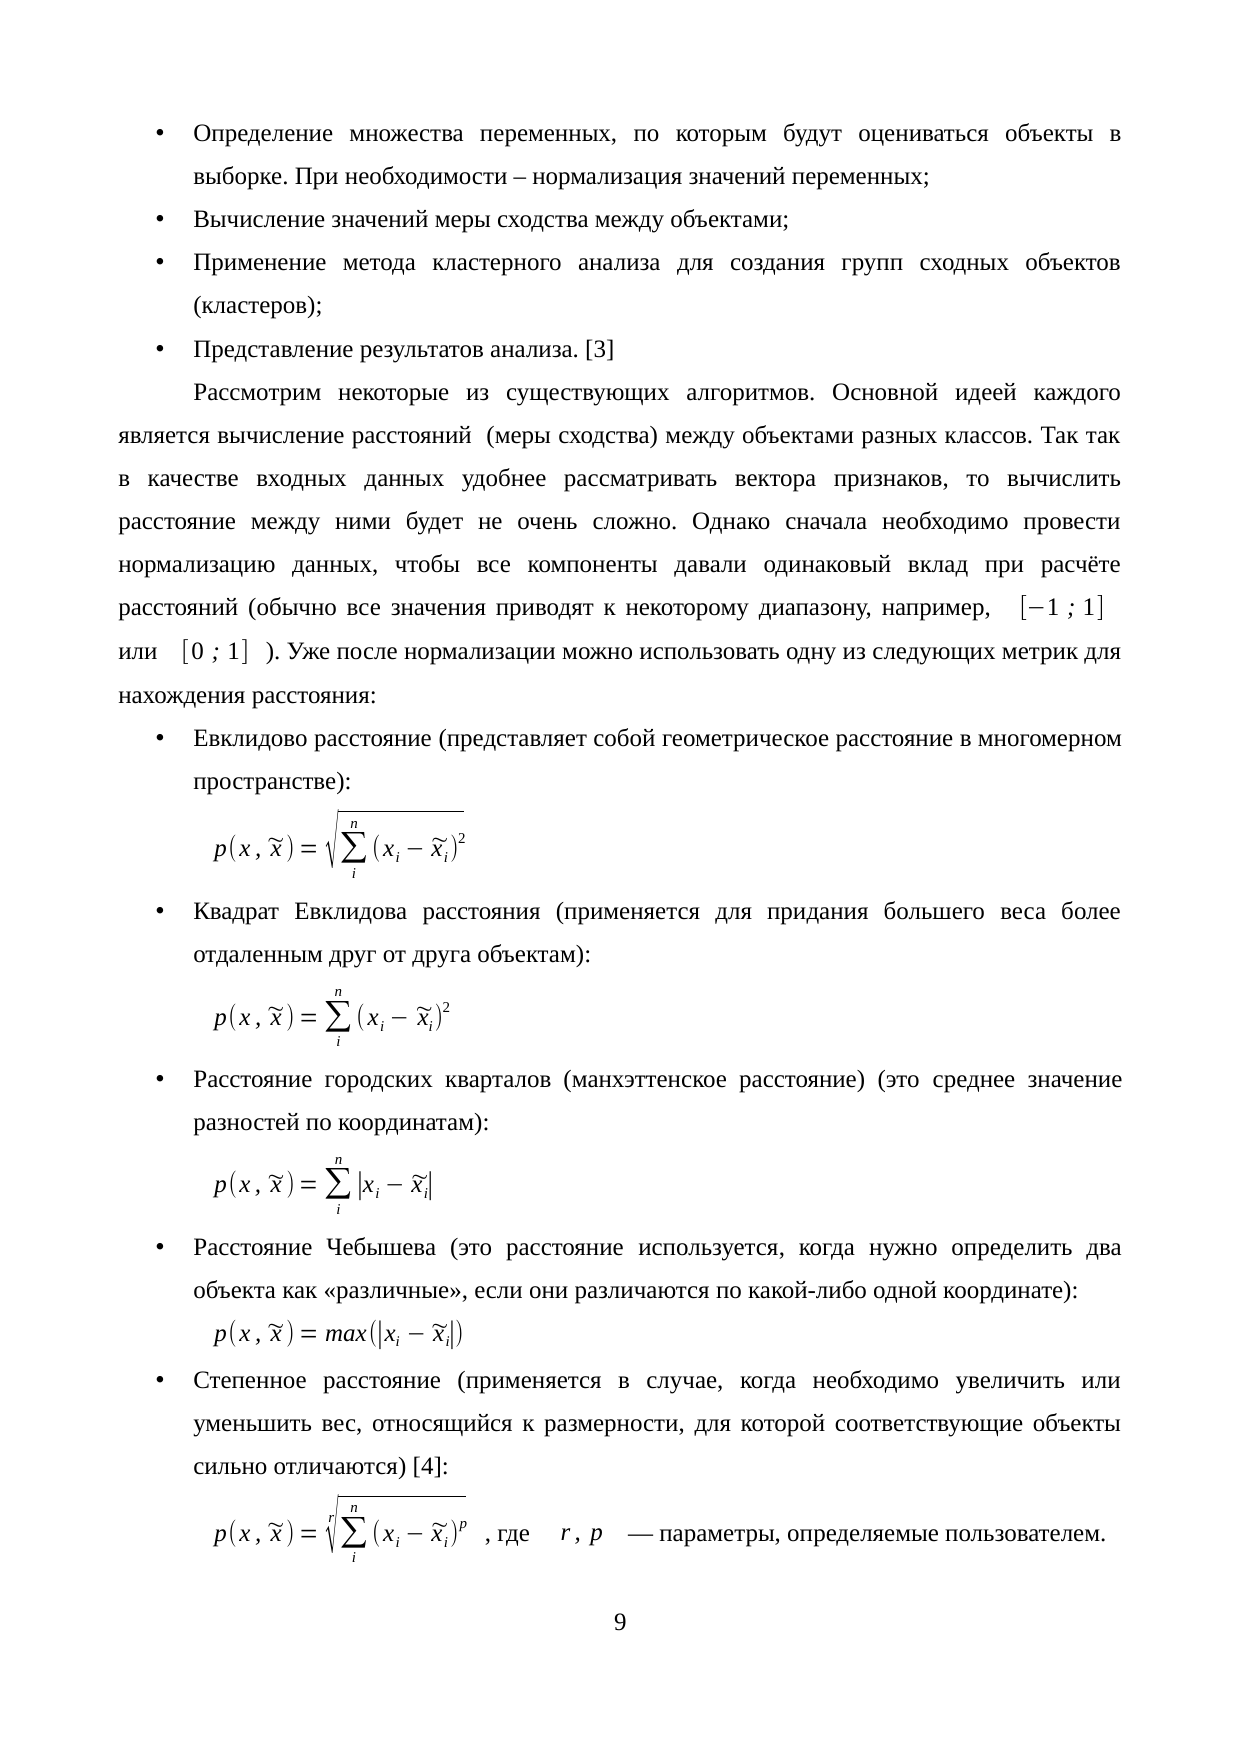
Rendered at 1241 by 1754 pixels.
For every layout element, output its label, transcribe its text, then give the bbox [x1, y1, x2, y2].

list Применение метода кластерного анализа для создания групп сходных объектов (кластеров); [156, 247, 1122, 319]
list Степенное расстояние (применяется в случае, когда необходимо увеличить или уменьшить вес, относящийся к размерности, для которой соответствующие объекты сильно отличаются) [4]: [156, 1365, 1122, 1480]
list Определение множества переменных, по которым будут оцениваться объекты в выборке. При необходимости – нормализация значений переменных; [156, 118, 1122, 190]
list , где — параметры, определяемые пользователем. [156, 1494, 1122, 1567]
text Рассмотрим некоторые из существующих алгоритмов. Основной идеей каждого является вычисление расстояний (меры сходства) между объектами разных классов. Так так в качестве входных данных удобнее рассматривать вектора признаков, то вычислить расстояние между ними будет не очень сложно. Однако сначала необходимо провести нормализацию данных, чтобы все компоненты давали одинаковый вклад при расчёте расстояний (обычно все значения приводят к некоторому диапазону, например, или ). Уже после нормализации можно использовать одну из следующих метрик для нахождения расстояния: [118, 377, 1122, 709]
list Расстояние городских кварталов (манхэттенское расстояние) (это среднее значение разностей по координатам): [156, 1064, 1122, 1136]
list Представление результатов анализа. [3] [156, 334, 1122, 362]
list Евклидово расстояние (представляет собой геометрическое расстояние в многомерном пространстве): [156, 723, 1122, 795]
list Расстояние Чебышева (это расстояние используется, когда нужно определить два объекта как «различные», если они различаются по какой-либо одной координате): [156, 1232, 1122, 1304]
list Квадрат Евклидова расстояния (применяется для придания большего веса более отдаленным друг от друга объектам): [156, 896, 1122, 968]
list Вычисление значений меры сходства между объектами; [156, 204, 1122, 233]
